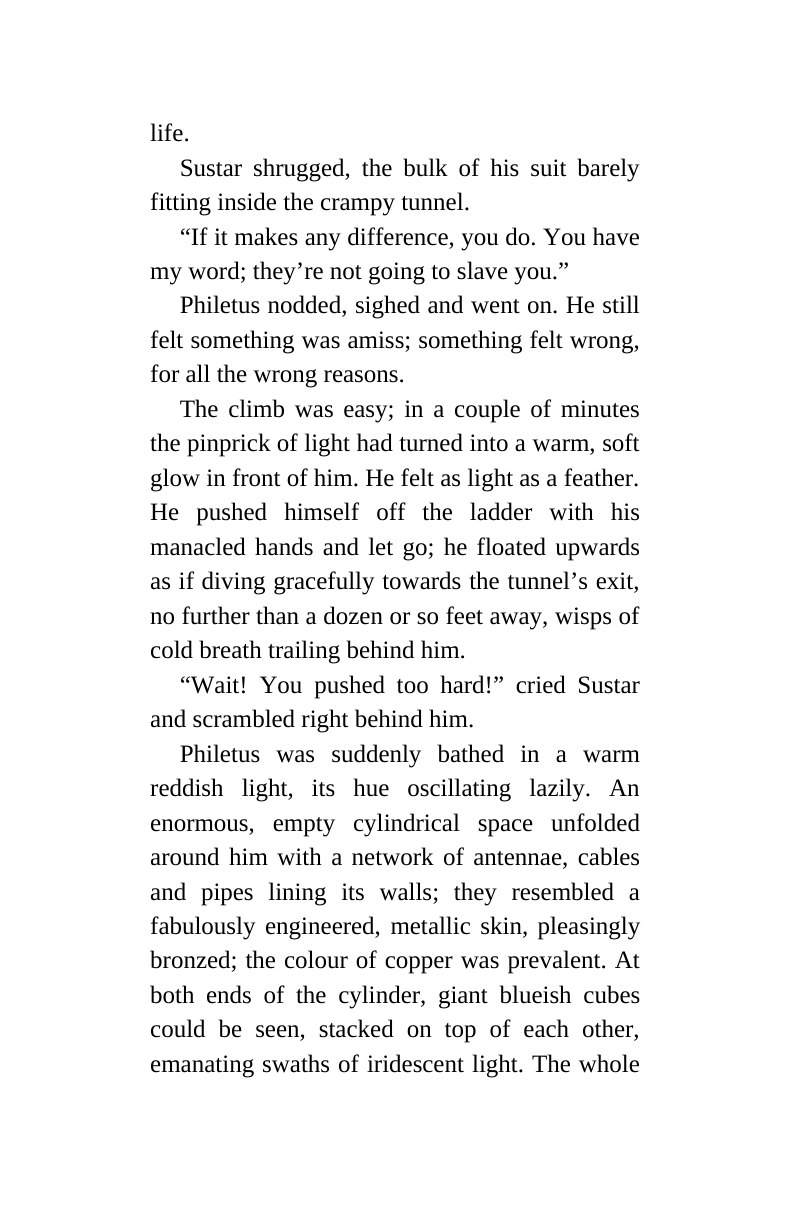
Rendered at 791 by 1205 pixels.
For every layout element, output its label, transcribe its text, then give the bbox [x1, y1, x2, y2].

text Philetus nodded, sighed and went on. He still felt something was amiss; something felt wrong, for all the wrong reasons. [150, 291, 640, 388]
text “Wait! You pushed too hard!” cried Sustar and scrambled right behind him. [150, 670, 640, 733]
text Philetus was suddenly bathed in a warm reddish light, its hue oscillating lazily. An enormous, empty cylindrical space unfolded around him with a network of antennae, cables and pipes lining its walls; they resembled a fabulously engineered, metallic skin, pleasingly bronzed; the colour of copper was prevalent. At both ends of the cylinder, giant blueish cubes could be seen, stacked on top of each other, emanating swaths of iridescent light. The whole [150, 739, 640, 1078]
text The climb was easy; in a couple of minutes the pinprick of light had turned into a warm, soft glow in front of him. He felt as light as a feather. He pushed himself off the ladder with his manacled hands and let go; he floated upwards as if diving gracefully towards the tunnel’s exit, no further than a dozen or so feet away, wisps of cold breath trailing behind him. [150, 394, 640, 664]
text life. [150, 118, 640, 147]
text Sustar shrugged, the bulk of his suit barely fitting inside the crampy tunnel. [150, 153, 640, 216]
text “If it makes any difference, you do. You have my word; they’re not going to slave you.” [150, 222, 640, 285]
